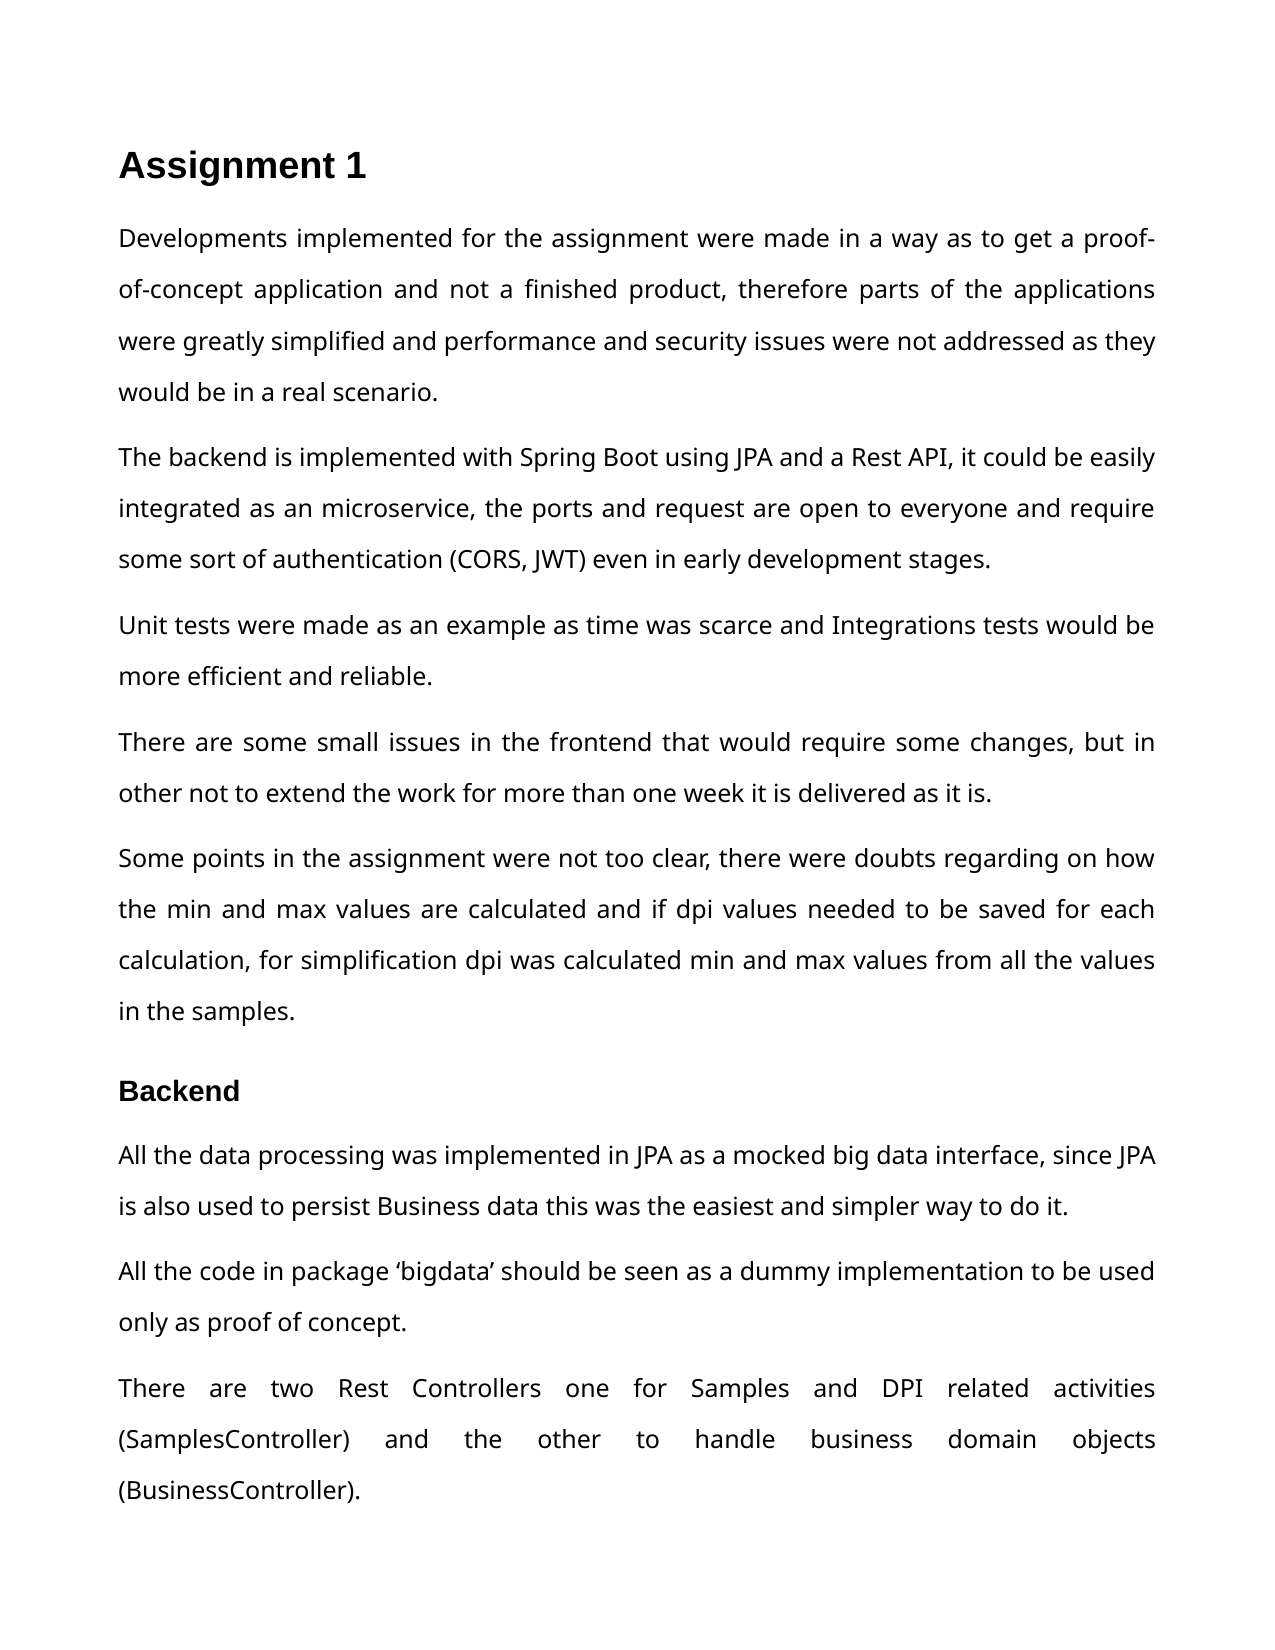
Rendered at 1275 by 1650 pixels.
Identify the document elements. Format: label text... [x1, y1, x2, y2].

subtitle Assignment 1 [118, 143, 1157, 187]
text All the data processing was implemented in JPA as a mocked big data interface, since JPA is also used to persist Business data this was the easiest and simpler way to do it. [118, 1137, 1157, 1222]
text There are some small issues in the frontend that would require some changes, but in other not to extend the work for more than one week it is delivered as it is. [118, 724, 1157, 809]
text Unit tests were made as an example as time was scarce and Integrations tests would be more efficient and reliable. [118, 607, 1157, 693]
text All the code in package ‘bigdata’ should be seen as a dummy implementation to be used only as proof of concept. [118, 1254, 1157, 1339]
text Some points in the assignment were not too clear, there were doubts regarding on how the min and max values are calculated and if dpi values needed to be saved for each calculation, for simplification dpi was calculated min and max values from all the values in the samples. [118, 841, 1157, 1028]
text The backend is implemented with Spring Boot using JPA and a Rest API, it could be easily integrated as an microservice, the ports and request are open to everyone and require some sort of authentication (CORS, JWT) even in early development stages. [118, 440, 1157, 576]
text There are two Rest Controllers one for Samples and DPI related activities (SamplesController) and the other to handle business domain objects (BusinessController). [118, 1371, 1157, 1507]
subtitle Backend [118, 1074, 1157, 1108]
text Developments implemented for the assignment were made in a way as to get a proof-of-concept application and not a finished product, therefore parts of the applications were greatly simplified and performance and security issues were not addressed as they would be in a real scenario. [118, 221, 1157, 408]
